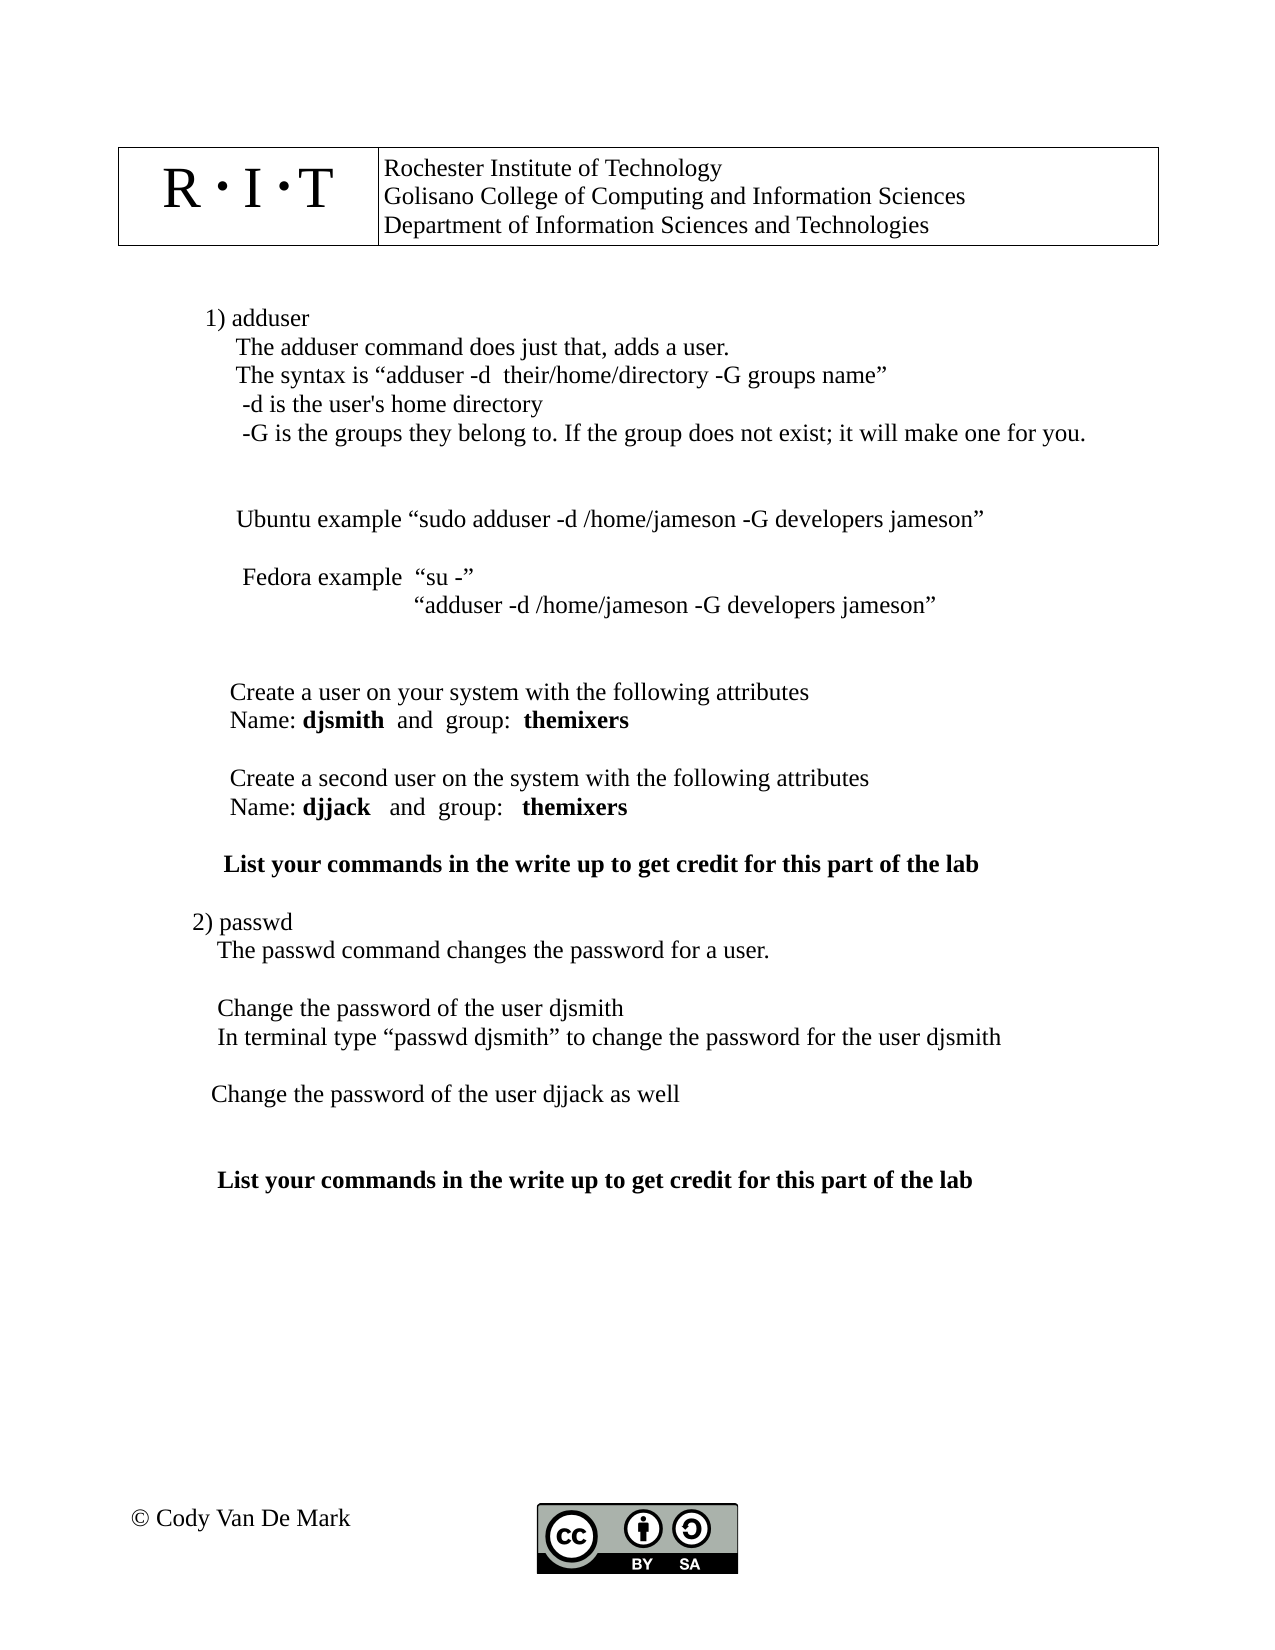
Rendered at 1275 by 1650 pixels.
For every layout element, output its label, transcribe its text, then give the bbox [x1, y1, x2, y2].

text List your commands in the write up to get credit for this part of the lab [118, 1137, 1157, 1194]
text 1) adduser The adduser command does just that, adds a user. The syntax is “adduser -d their/home/directory -G groups name” -d is the user's home directory -G is the groups they belong to. If the group does not exist; it will make one for you. [118, 303, 1157, 476]
text The passwd command changes the password for a user. Change the password of the user djsmith In terminal type “passwd djsmith” to change the password for the user djsmith Change the password of the user djjack as well [118, 936, 1157, 1137]
picture [536, 1503, 739, 1574]
text Ubuntu example “sudo adduser -d /home/jameson -G developers jameson” Fedora example “su -” “adduser -d /home/jameson -G developers jameson” Create a user on your system with the following attributes Name: djsmith and group: themixers Create a second user on the system with the following attributes Name: djjack and group: themixers List your commands in the write up to get credit for this part of the lab 2) passwd [118, 476, 1157, 936]
